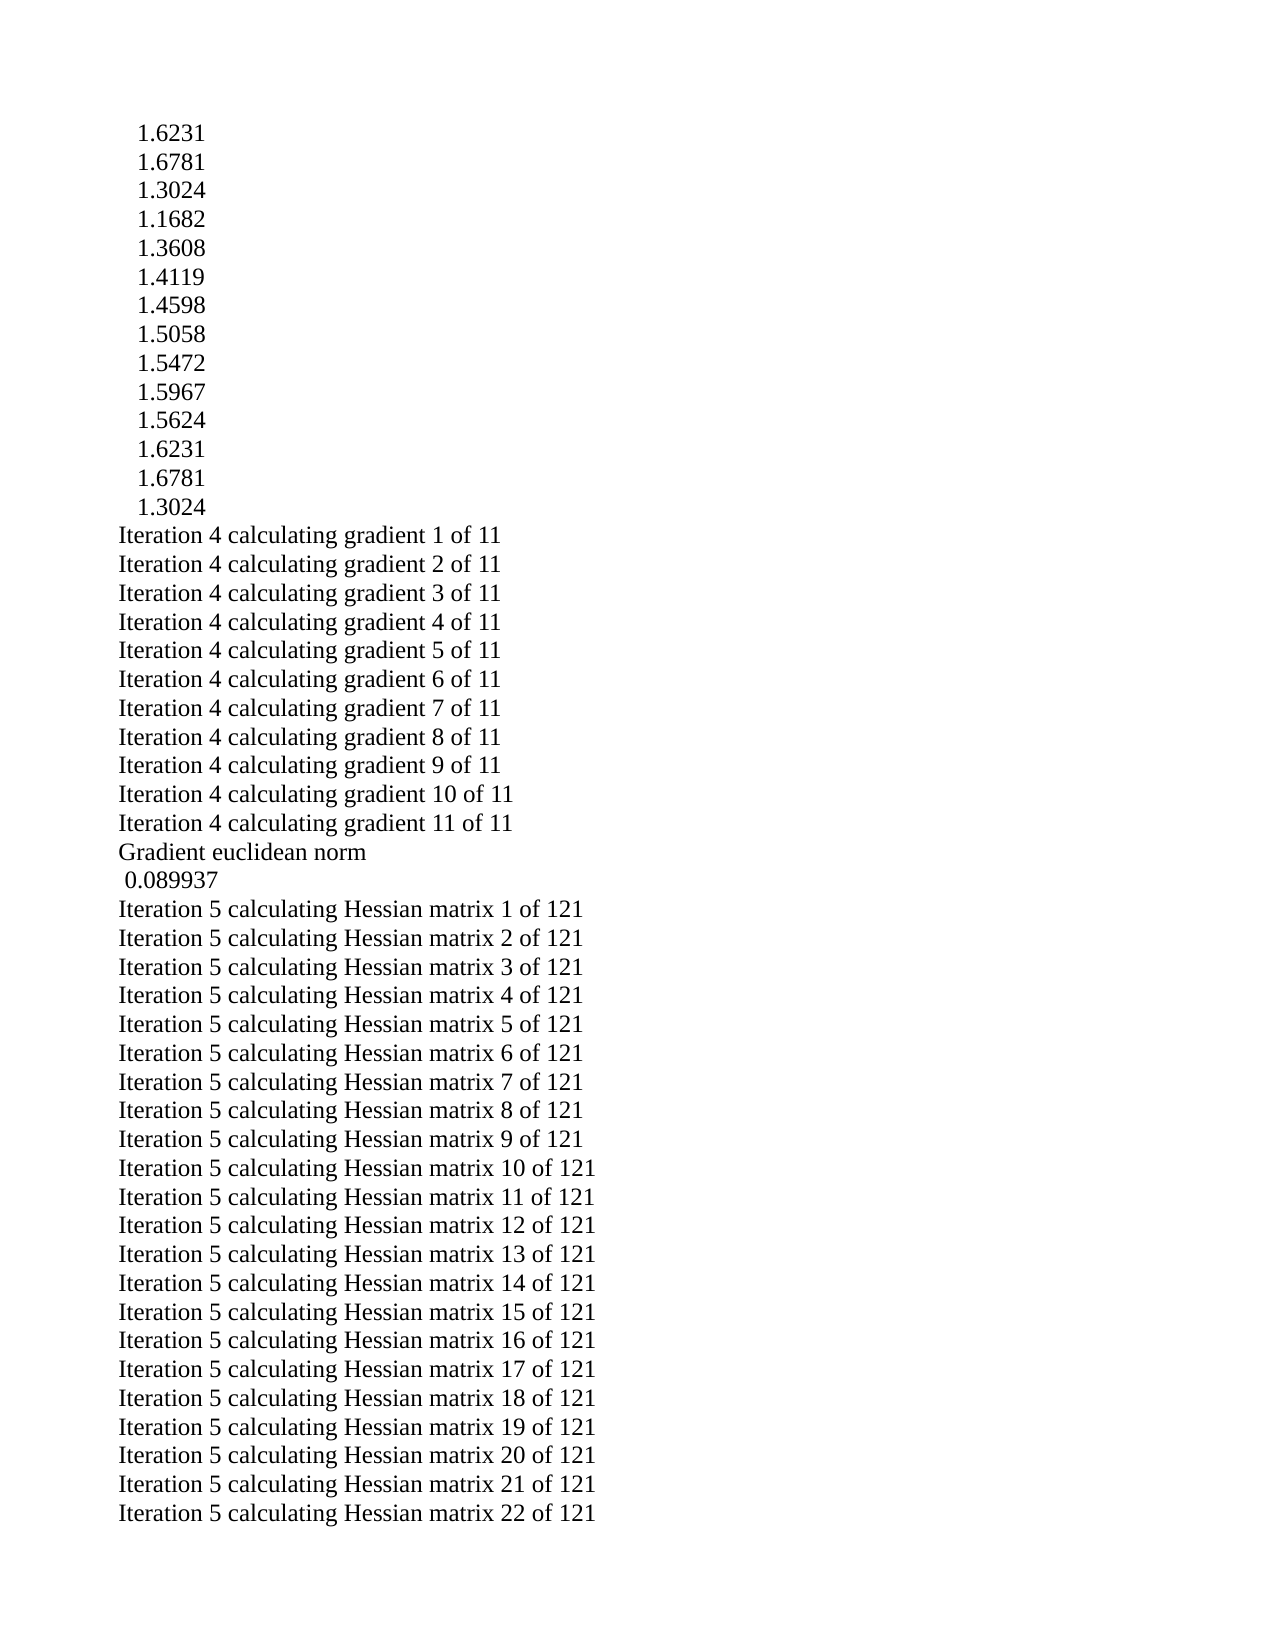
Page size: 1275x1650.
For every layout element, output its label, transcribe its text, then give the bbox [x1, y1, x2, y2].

text Iteration 5 calculating Hessian matrix 13 of 121 [118, 1239, 1157, 1268]
text 1.3024 [118, 176, 1157, 204]
text Iteration 5 calculating Hessian matrix 3 of 121 [118, 952, 1157, 981]
text Iteration 5 calculating Hessian matrix 17 of 121 [118, 1354, 1157, 1383]
text Iteration 5 calculating Hessian matrix 7 of 121 [118, 1067, 1157, 1096]
text Iteration 5 calculating Hessian matrix 21 of 121 [118, 1469, 1157, 1498]
text Iteration 4 calculating gradient 8 of 11 [118, 722, 1157, 751]
text Iteration 4 calculating gradient 9 of 11 [118, 751, 1157, 779]
text Iteration 5 calculating Hessian matrix 2 of 121 [118, 923, 1157, 952]
text Iteration 5 calculating Hessian matrix 4 of 121 [118, 981, 1157, 1009]
text 1.3024 [118, 492, 1157, 521]
text Iteration 4 calculating gradient 7 of 11 [118, 693, 1157, 722]
text Iteration 4 calculating gradient 11 of 11 [118, 808, 1157, 837]
text Iteration 5 calculating Hessian matrix 14 of 121 [118, 1268, 1157, 1297]
text Iteration 5 calculating Hessian matrix 9 of 121 [118, 1124, 1157, 1153]
text Iteration 4 calculating gradient 6 of 11 [118, 664, 1157, 693]
text Iteration 4 calculating gradient 10 of 11 [118, 779, 1157, 808]
text Iteration 5 calculating Hessian matrix 15 of 121 [118, 1297, 1157, 1326]
text 1.5624 [118, 406, 1157, 434]
text 1.5472 [118, 348, 1157, 377]
text Iteration 5 calculating Hessian matrix 22 of 121 [118, 1498, 1157, 1527]
text Iteration 5 calculating Hessian matrix 1 of 121 [118, 894, 1157, 923]
text Iteration 5 calculating Hessian matrix 18 of 121 [118, 1383, 1157, 1412]
text 1.5967 [118, 377, 1157, 406]
text Iteration 5 calculating Hessian matrix 11 of 121 [118, 1182, 1157, 1211]
text Iteration 5 calculating Hessian matrix 19 of 121 [118, 1412, 1157, 1441]
text Iteration 5 calculating Hessian matrix 5 of 121 [118, 1009, 1157, 1038]
text 1.6231 [118, 434, 1157, 463]
text Iteration 4 calculating gradient 2 of 11 [118, 549, 1157, 578]
text Gradient euclidean norm [118, 837, 1157, 866]
text 1.6231 [118, 118, 1157, 147]
text Iteration 4 calculating gradient 3 of 11 [118, 578, 1157, 607]
text Iteration 4 calculating gradient 1 of 11 [118, 521, 1157, 549]
text 1.3608 [118, 233, 1157, 262]
text 1.5058 [118, 319, 1157, 348]
text 1.6781 [118, 147, 1157, 176]
text 1.4598 [118, 291, 1157, 319]
text Iteration 5 calculating Hessian matrix 12 of 121 [118, 1211, 1157, 1239]
text 1.4119 [118, 262, 1157, 291]
text Iteration 5 calculating Hessian matrix 8 of 121 [118, 1096, 1157, 1124]
text 0.089937 [118, 866, 1157, 894]
text Iteration 5 calculating Hessian matrix 6 of 121 [118, 1038, 1157, 1067]
text Iteration 4 calculating gradient 4 of 11 [118, 607, 1157, 636]
text 1.6781 [118, 463, 1157, 492]
text Iteration 5 calculating Hessian matrix 20 of 121 [118, 1441, 1157, 1469]
text Iteration 5 calculating Hessian matrix 10 of 121 [118, 1153, 1157, 1182]
text 1.1682 [118, 204, 1157, 233]
text Iteration 5 calculating Hessian matrix 16 of 121 [118, 1326, 1157, 1354]
text Iteration 4 calculating gradient 5 of 11 [118, 636, 1157, 664]
